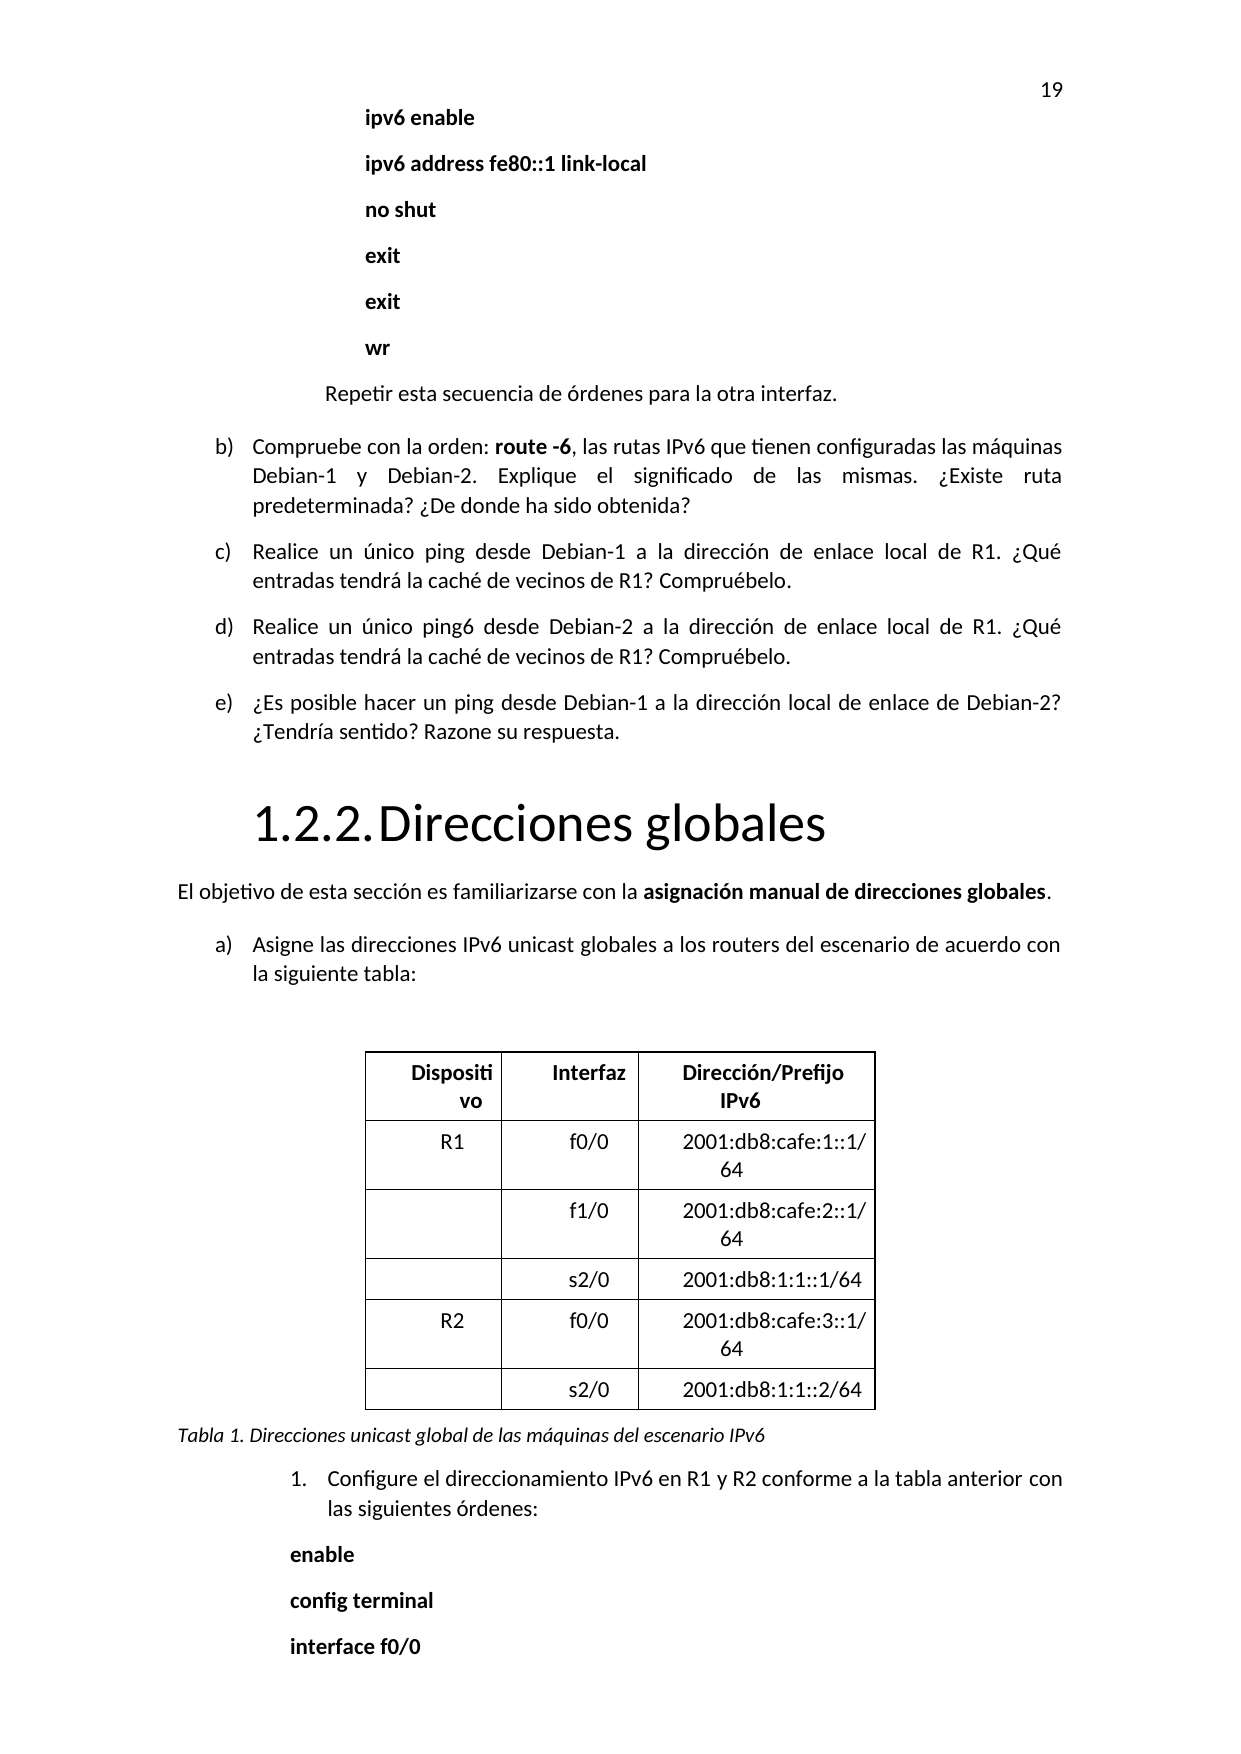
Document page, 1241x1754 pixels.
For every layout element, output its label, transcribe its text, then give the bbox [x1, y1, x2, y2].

list interface f0/0 [290, 1632, 1063, 1660]
list exit [365, 241, 1063, 269]
table_cell [366, 1369, 501, 1409]
text Tabla 1. Direcciones unicast global de las máquinas del escenario IPv6 [177, 1423, 1063, 1448]
subtitle Direcciones globales [252, 788, 1063, 854]
list Realice un único ping desde Debian-1 a la dirección de enlace local de R1. ¿Qué entradas tendrá la caché de vecinos de R1? Compruébelo. [215, 537, 1063, 594]
list config terminal [290, 1586, 1063, 1614]
table_header Interfaz [502, 1053, 638, 1120]
list Compruebe con la orden: route -6, las rutas IPv6 que tienen configuradas las máquinas Debian-1 y Debian-2. Explique el significado de las mismas. ¿Existe ruta predeterminada? ¿De donde ha sido obtenida? [215, 432, 1063, 519]
table_cell [366, 1259, 501, 1299]
table_cell f0/0 [502, 1121, 638, 1189]
list exit [365, 287, 1063, 315]
list Asigne las direcciones IPv6 unicast globales a los routers del escenario de acuerdo con la siguiente tabla: [215, 930, 1063, 987]
table_cell [366, 1190, 501, 1258]
table_header Dispositivo [366, 1053, 501, 1120]
list enable [290, 1540, 1063, 1568]
table_cell 2001:db8:cafe:2::1/64 [639, 1190, 874, 1258]
list wr [365, 333, 1063, 361]
text Repetir esta secuencia de órdenes para la otra interfaz. [325, 379, 1063, 407]
table_cell R2 [366, 1300, 501, 1368]
list Configure el direccionamiento IPv6 en R1 y R2 conforme a la tabla anterior con las siguientes órdenes: [290, 1464, 1063, 1522]
list no shut [365, 195, 1063, 223]
list ipv6 enable [365, 103, 1063, 131]
table_cell 2001:db8:cafe:1::1/64 [639, 1121, 874, 1189]
table_cell f1/0 [502, 1190, 638, 1258]
table_cell 2001:db8:1:1::1/64 [639, 1259, 874, 1299]
list Realice un único ping6 desde Debian-2 a la dirección de enlace local de R1. ¿Qué entradas tendrá la caché de vecinos de R1? Compruébelo. [215, 612, 1063, 670]
table_cell s2/0 [502, 1259, 638, 1299]
text El objetivo de esta sección es familiarizarse con la asignación manual de direcciones globales. [177, 877, 1063, 905]
list ¿Es posible hacer un ping desde Debian-1 a la dirección local de enlace de Debian-2? ¿Tendría sentido? Razone su respuesta. [215, 688, 1063, 745]
list ipv6 address fe80::1 link-local [365, 149, 1063, 177]
table_cell 2001:db8:1:1::2/64 [639, 1369, 874, 1409]
table_cell 2001:db8:cafe:3::1/64 [639, 1300, 874, 1368]
table_header Dirección/Prefijo IPv6 [639, 1053, 874, 1120]
table_cell s2/0 [502, 1369, 638, 1409]
table_cell R1 [366, 1121, 501, 1189]
table_cell f0/0 [502, 1300, 638, 1368]
